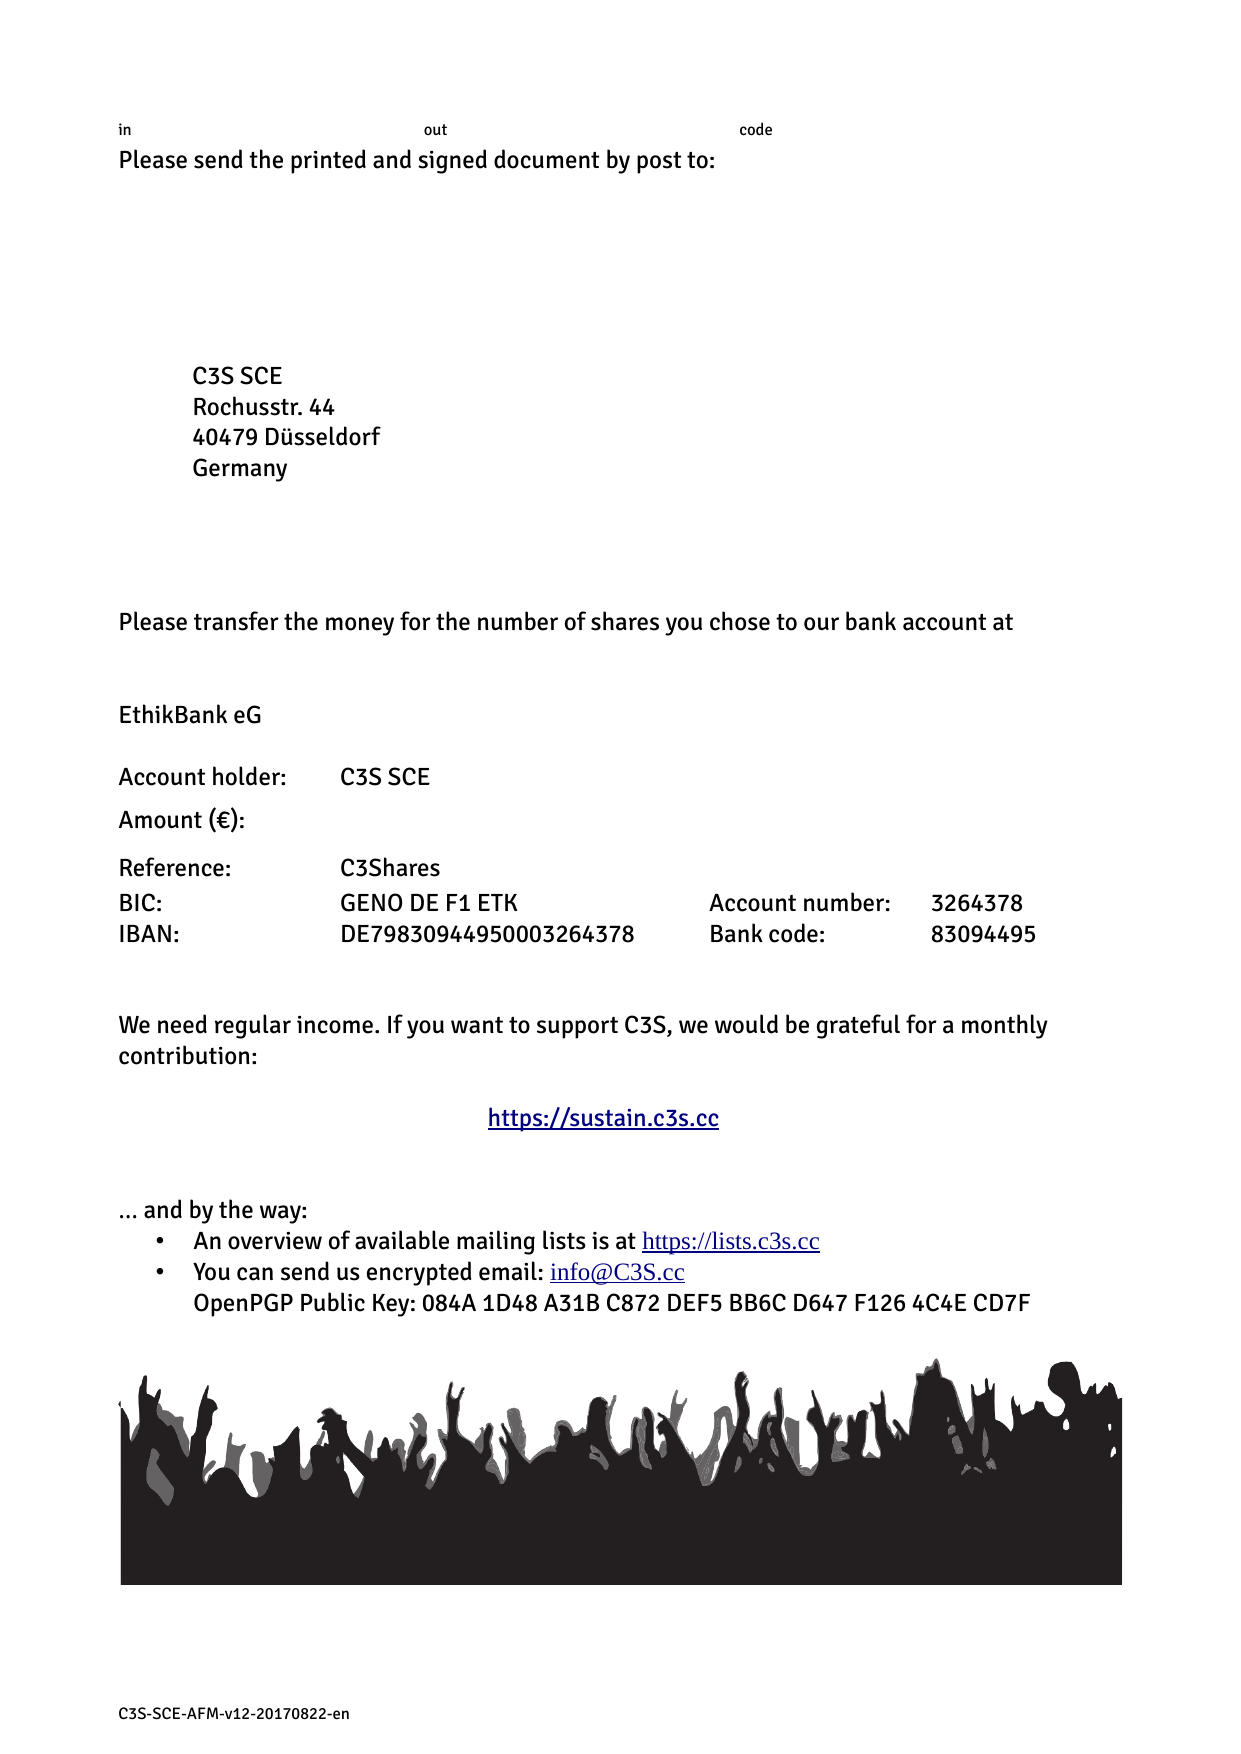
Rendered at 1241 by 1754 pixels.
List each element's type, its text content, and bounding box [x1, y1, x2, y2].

text [719, 840, 1122, 888]
list An overview of available mailing lists is at https://lists.c3s.cc [156, 1226, 1122, 1257]
text Please transfer the money for the number of shares you chose to our bank account at [118, 607, 1122, 638]
text EthikBank eG [118, 700, 1122, 731]
picture [118, 1358, 1123, 1585]
text [603, 792, 1122, 840]
text Account holder: C3S SCE [118, 761, 1122, 792]
text … and by the way: [118, 1195, 1122, 1226]
text Rochusstr. 44 [118, 391, 1122, 422]
text Reference: C3Shares [118, 840, 446, 888]
text Amount (€): [118, 792, 340, 840]
text https://sustain.c3s.cc [118, 1103, 1122, 1133]
text We need regular income. If you want to support C3S, we would be grateful for a monthly contribution: [118, 1010, 1122, 1072]
text in out code Please send the printed and signed document by post to: [118, 118, 1122, 176]
list You can send us encrypted email: info@C3S.cc OpenPGP Public Key: 084A 1D48 A31B C872 DEF5 BB6C D647 F126 4C4E CD7F [156, 1257, 1122, 1318]
text 40479 Düsseldorf [118, 422, 1122, 453]
text Germany [118, 453, 1122, 484]
text BIC: GENO DE F1 ETK Account number: 3264378 [118, 888, 1122, 919]
text IBAN: DE79830944950003264378 Bank code: 83094495 [118, 919, 1122, 950]
text C3S SCE [118, 361, 1122, 391]
